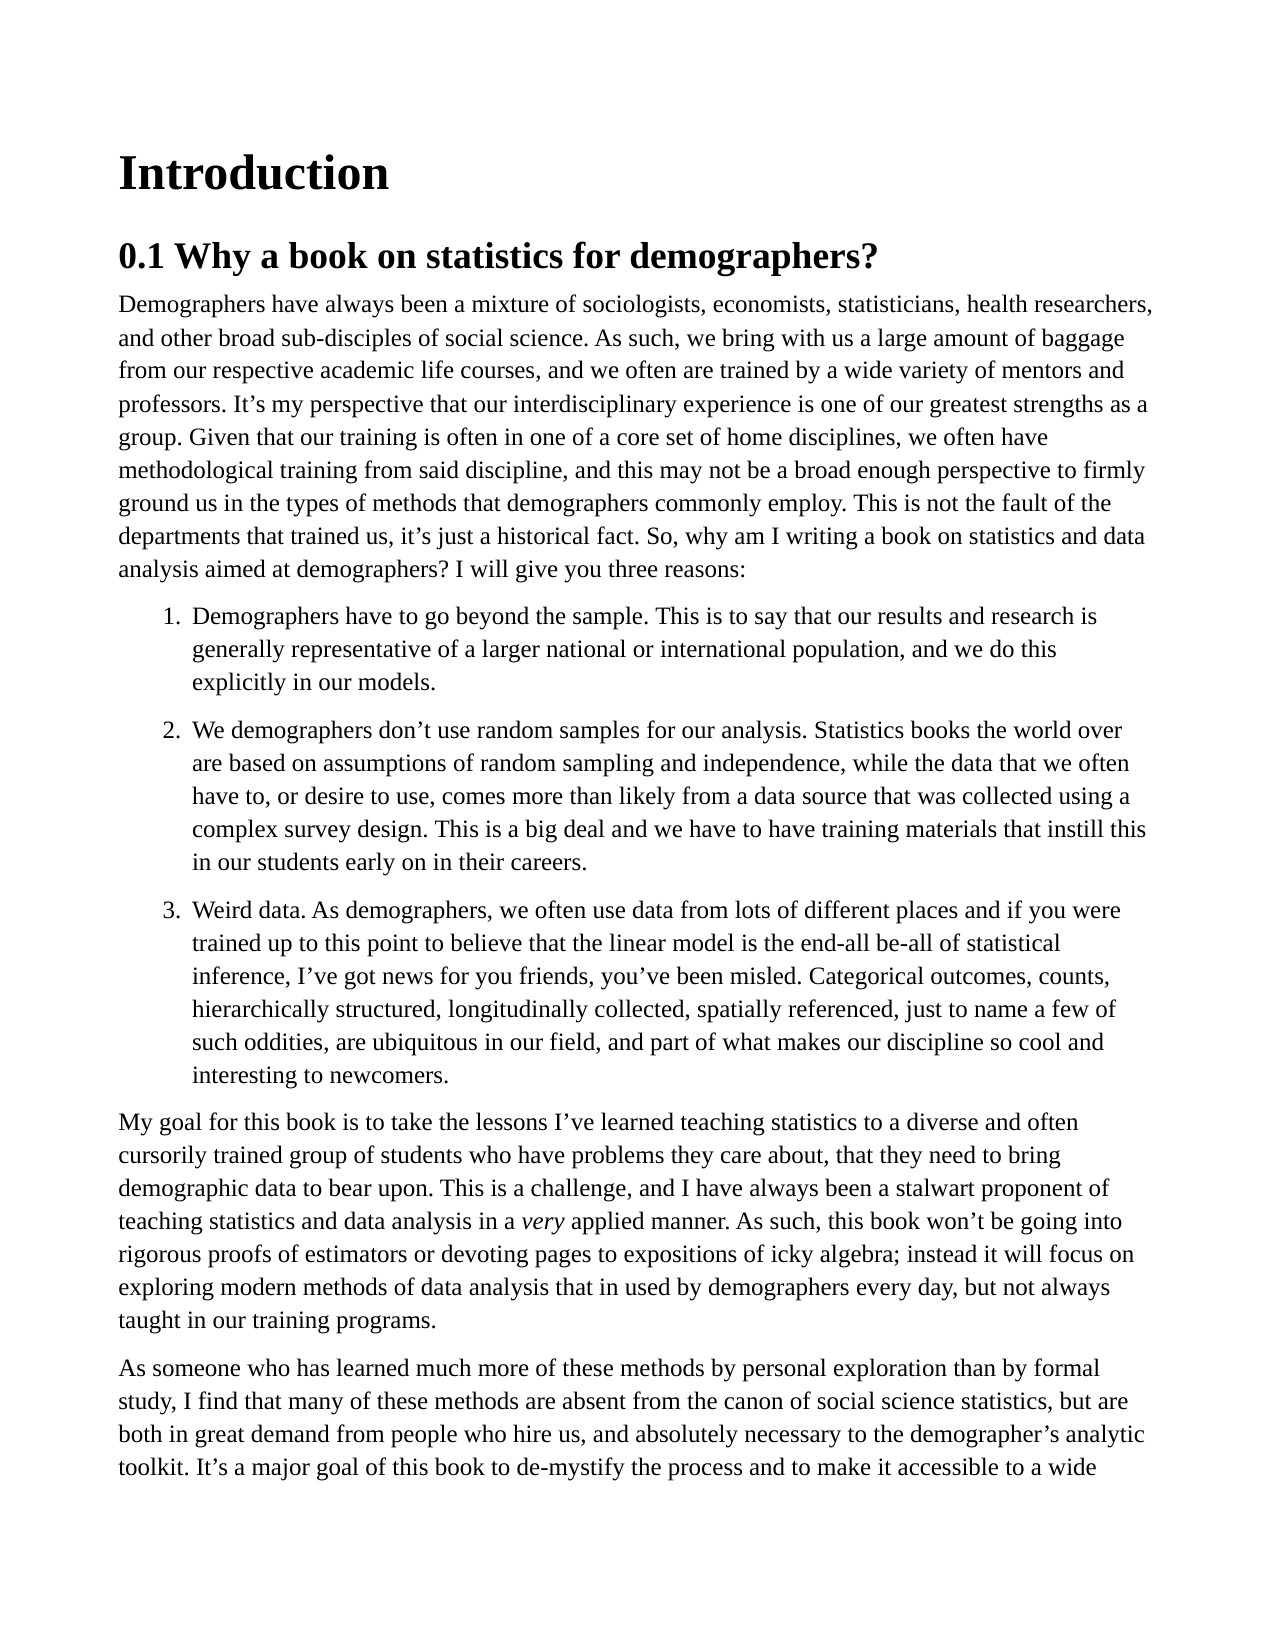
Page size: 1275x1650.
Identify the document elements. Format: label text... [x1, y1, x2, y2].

list Weird data. As demographers, we often use data from lots of different places and if you were trained up to this point to believe that the linear model is the end-all be-all of statistical inference, I’ve got news for you friends, you’ve been misled. Categorical outcomes, counts, hierarchically structured, longitudinally collected, spatially referenced, just to name a few of such oddities, are ubiquitous in our field, and part of what makes our discipline so cool and interesting to newcomers. [162, 895, 1157, 1088]
list Demographers have to go beyond the sample. This is to say that our results and research is generally representative of a larger national or international population, and we do this explicitly in our models. [162, 601, 1157, 696]
text My goal for this book is to take the lessons I’ve learned teaching statistics to a diverse and often cursorily trained group of students who have problems they care about, that they need to bring demographic data to bear upon. This is a challenge, and I have always been a stalwart proponent of teaching statistics and data analysis in a very applied manner. As such, this book won’t be going into rigorous proofs of estimators or devoting pages to expositions of icky algebra; instead it will focus on exploring modern methods of data analysis that in used by demographers every day, but not always taught in our training programs. [118, 1107, 1157, 1334]
text Demographers have always been a mixture of sociologists, economists, statisticians, health researchers, and other broad sub-disciples of social science. As such, we bring with us a large amount of baggage from our respective academic life courses, and we often are trained by a wide variety of mentors and professors. It’s my perspective that our interdisciplinary experience is one of our greatest strengths as a group. Given that our training is often in one of a core set of home disciplines, we often have methodological training from said discipline, and this may not be a broad enough perspective to firmly ground us in the types of methods that demographers commonly employ. This is not the fault of the departments that trained us, it’s just a historical fact. So, why am I writing a book on statistics and data analysis aimed at demographers? I will give you three reasons: [118, 289, 1157, 582]
list We demographers don’t use random samples for our analysis. Statistics books the world over are based on assumptions of random sampling and independence, while the data that we often have to, or desire to use, comes more than likely from a data source that was collected using a complex survey design. This is a big deal and we have to have training materials that instill this in our students early on in their careers. [162, 715, 1157, 876]
text As someone who has learned much more of these methods by personal exploration than by formal study, I find that many of these methods are absent from the canon of social science statistics, but are both in great demand from people who hire us, and absolutely necessary to the demographer’s analytic toolkit. It’s a major goal of this book to de-mystify the process and to make it accessible to a wide [118, 1353, 1157, 1481]
subtitle 0.1 Why a book on statistics for demographers? [118, 234, 1157, 277]
subtitle Introduction [118, 143, 1157, 201]
